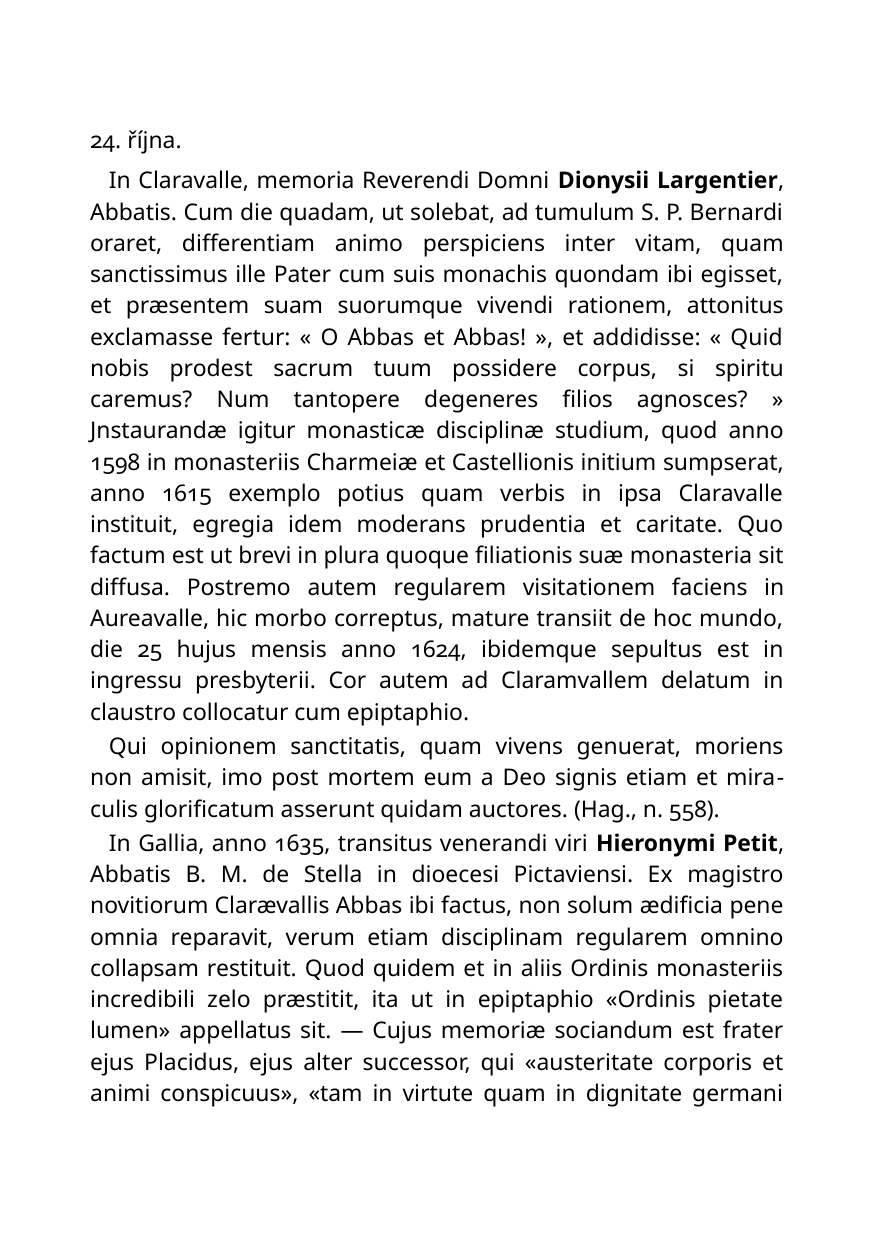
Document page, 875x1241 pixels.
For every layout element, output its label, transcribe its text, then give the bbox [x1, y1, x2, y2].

text In Claravalle, memoria Reverendi Domni Dionysii Largentier, Abbatis. Cum die quadam, ut solebat, ad tumulum S. P. Bernardi oraret, differentiam animo perspiciens inter vitam, quam sanctissimus ille Pater cum suis monachis quondam ibi egisset, et præsentem suam suorumque vivendi rationem, attonitus exclamasse fertur: « O Abbas et Abbas! », et addidisse: « Quid nobis prodest sacrum tuum possidere corpus, si spiritu caremus? Num tantopere degeneres filios agnosces? » Jnstaurandæ igitur monasticæ disciplinæ studium, quod anno 1598 in monasteriis Charmeiæ et Castellionis initium sumpserat, anno 1615 exemplo potius quam verbis in ipsa Claravalle instituit, egregia idem moderans prudentia et caritate. Quo factum est ut brevi in plura quoque filiationis suæ monasteria sit diffusa. Postremo autem regularem visita­tionem faciens in Aureavalle, hic morbo correptus, mature transiit de hoc mundo, die 25 hujus mensis anno 1624, ibidemque sepultus est in ingressu presbyterii. Cor autem ad Claramvallem delatum in claustro collocatur cum epiptaphio. [90, 164, 784, 727]
text 24. října. [90, 124, 784, 156]
text In Gallia, anno 1635, transitus venerandi viri Hieronymi Petit, Abbatis B. M. de Stella in dioecesi Pictaviensi. Ex magistro novitiorum Clarævallis Abbas ibi factus, non solum ædificia pene omnia reparavit, verum etiam disciplinam regularem omnino collapsam restituit. Quod quidem et in aliis Ordinis monasteriis incredibili zelo præstitit, ita ut in epiptaphio «Ordinis pietate lumen» appellatus sit. — Cujus memoriæ sociandum est frater ejus Placidus, ejus alter successor, qui «austeritate corporis et animi conspicuus», «tam in virtute quam in dignitate germani [90, 827, 784, 1108]
text Qui opinionem sanctitatis, quam vivens genuerat, moriens non amisit, imo post mortem eum a Deo signis etiam et mira­culis glorificatum asserunt quidam auctores. (Hag., n. 558). [90, 730, 784, 824]
